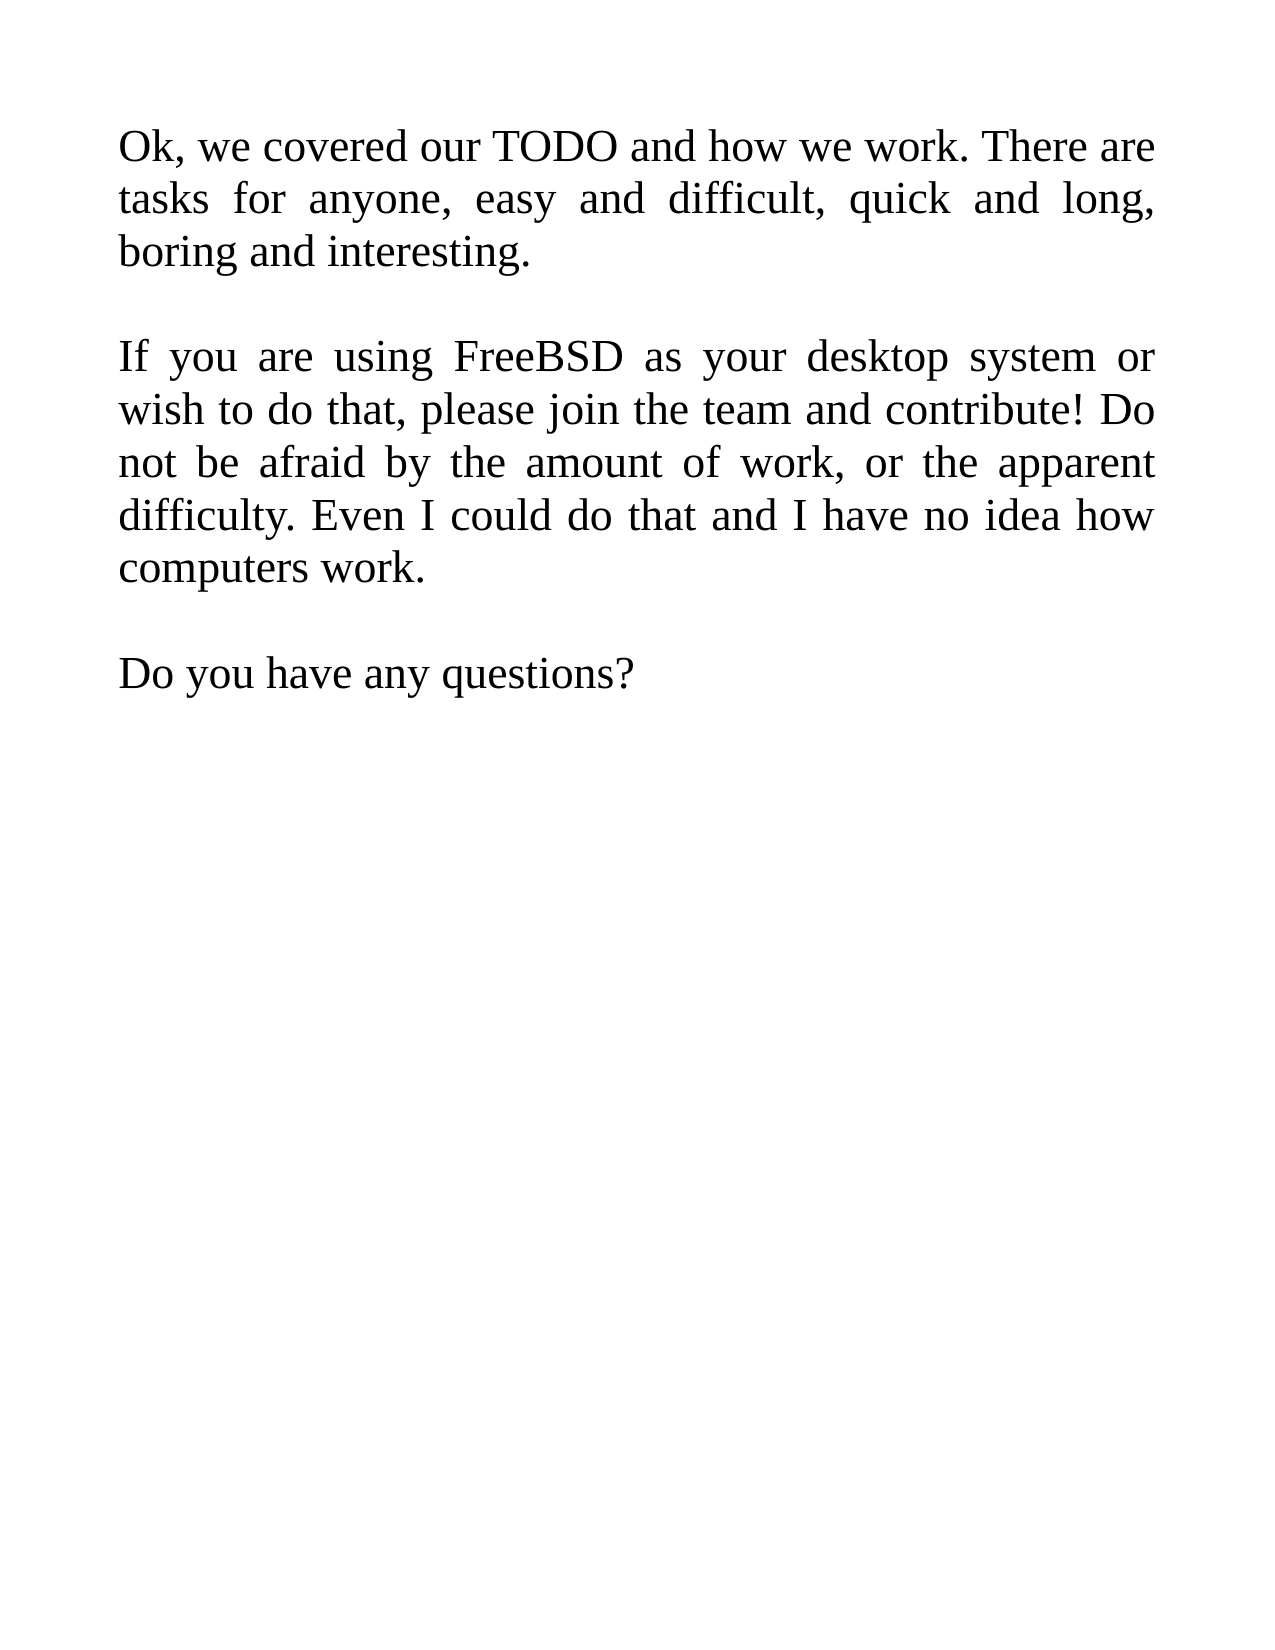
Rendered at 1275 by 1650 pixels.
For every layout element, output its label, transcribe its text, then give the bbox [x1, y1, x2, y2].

text Ok, we covered our TODO and how we work. There are tasks for anyone, easy and difficult, quick and long, boring and interesting. [118, 118, 1157, 276]
text Do you have any questions? [118, 645, 1157, 698]
text If you are using FreeBSD as your desktop system or wish to do that, please join the team and contribute! Do not be afraid by the amount of work, or the apparent difficulty. Even I could do that and I have no idea how computers work. [118, 329, 1157, 592]
